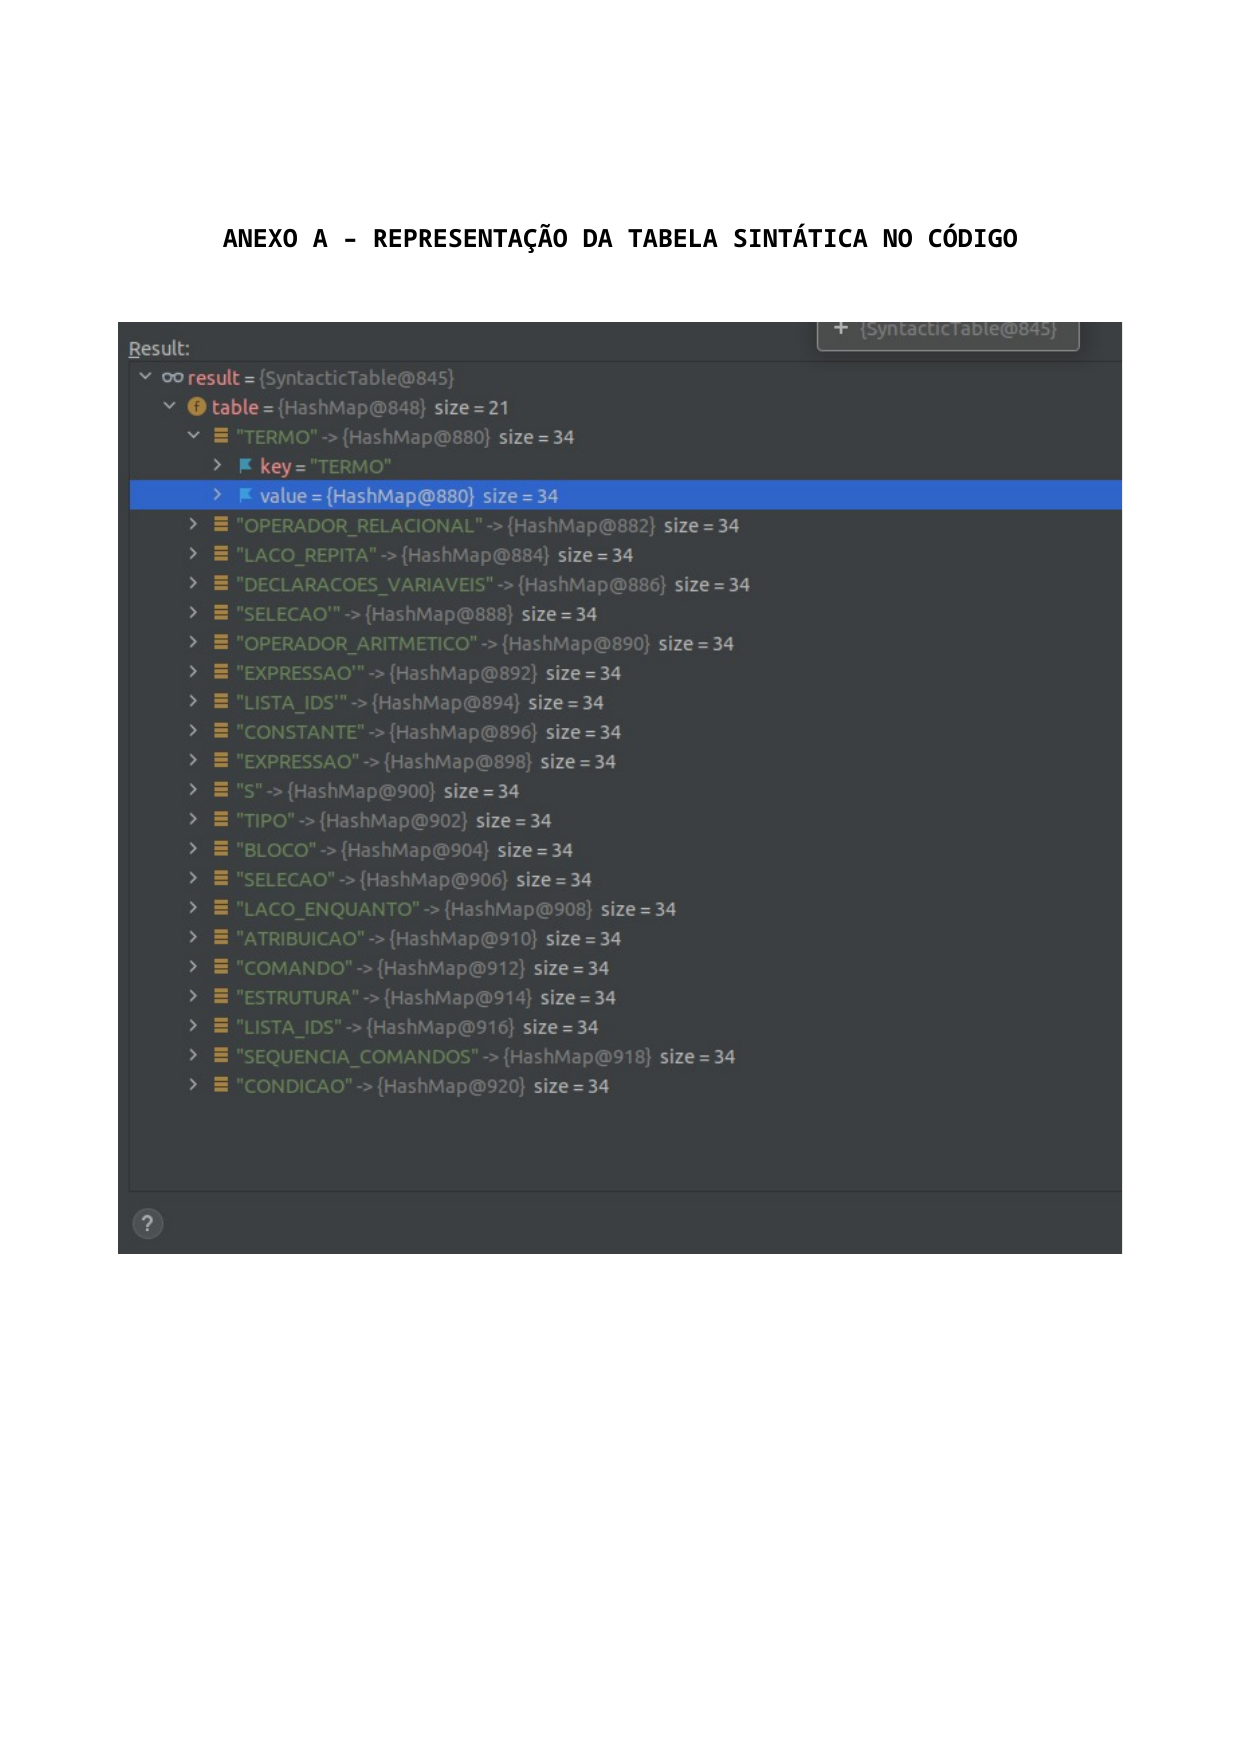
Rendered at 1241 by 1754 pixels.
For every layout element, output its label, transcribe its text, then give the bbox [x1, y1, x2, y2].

text ANEXO A – REPRESENTAÇÃO DA TABELA SINTÁTICA NO CÓDIGO [118, 220, 1122, 254]
picture [118, 322, 1123, 1254]
